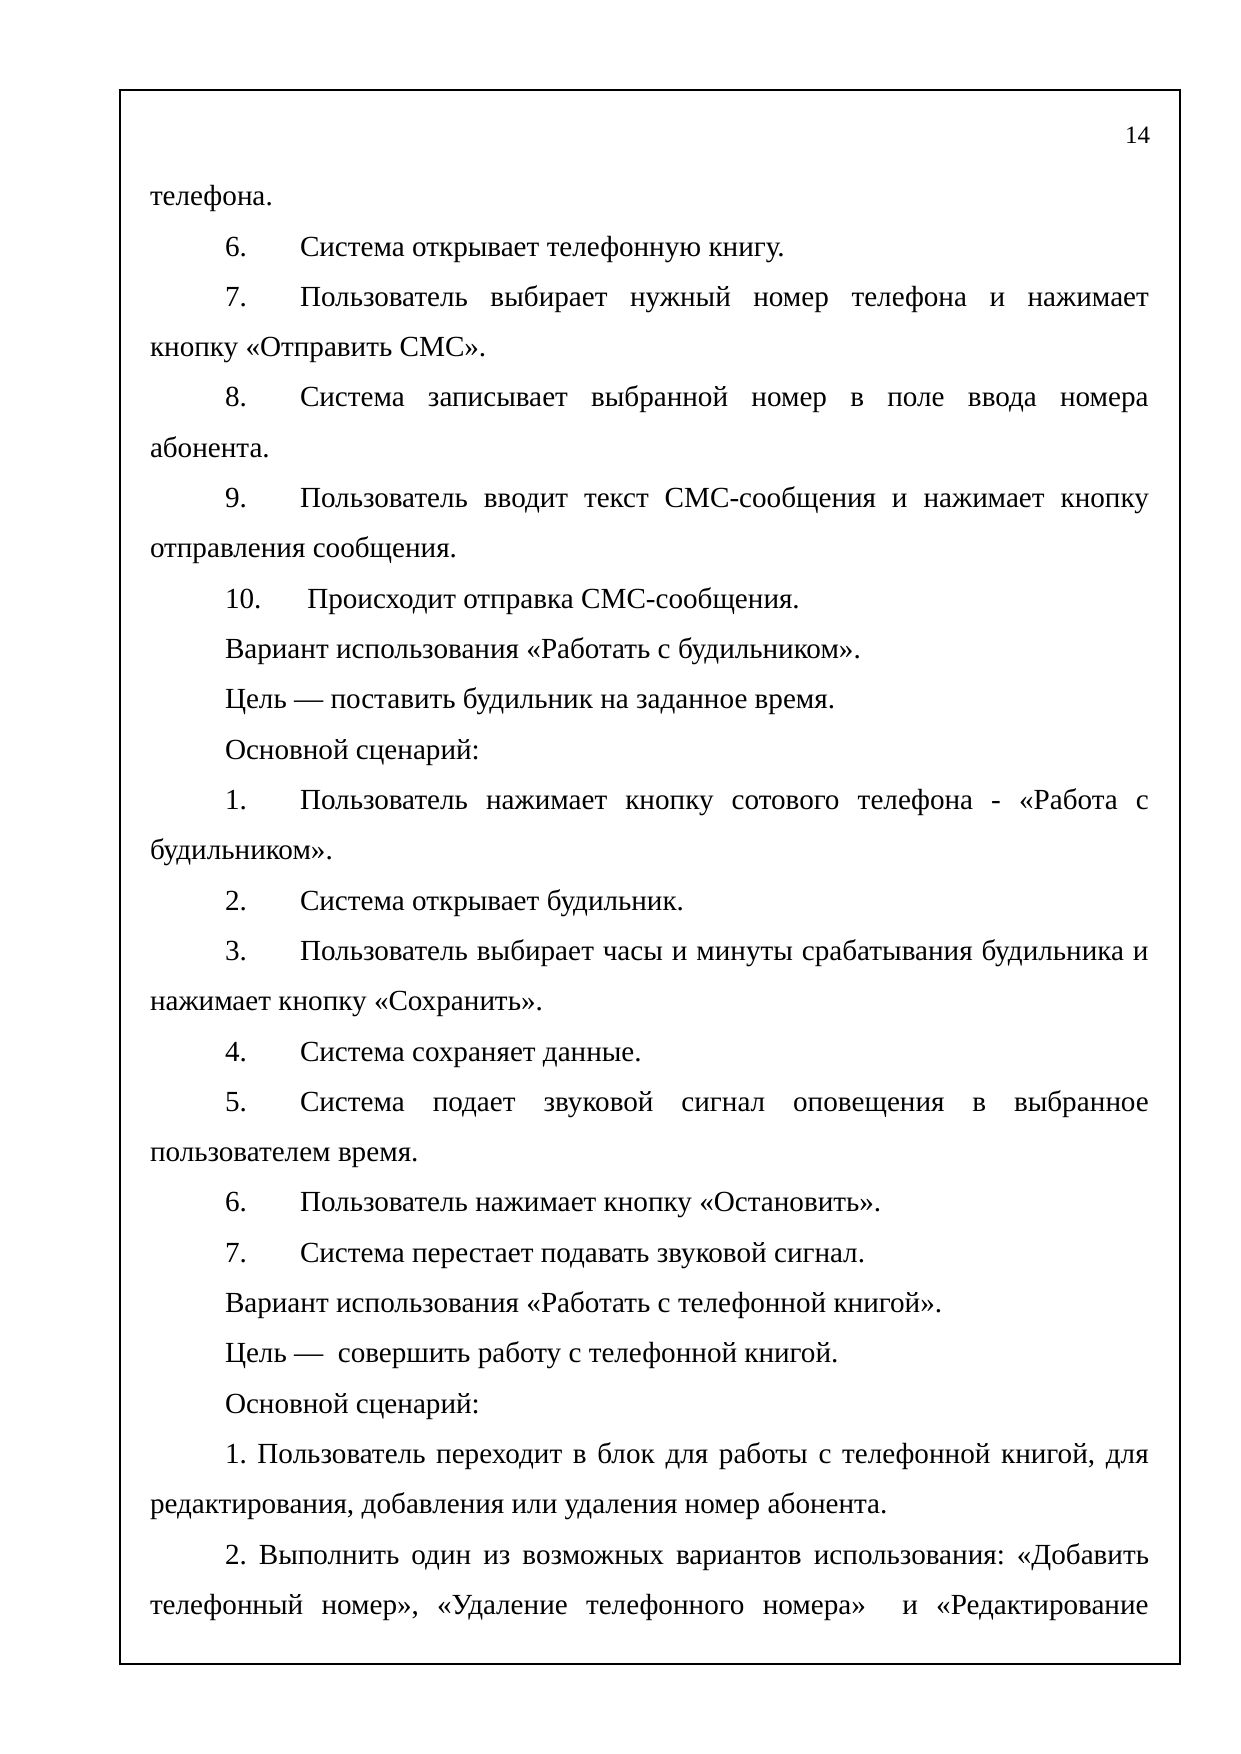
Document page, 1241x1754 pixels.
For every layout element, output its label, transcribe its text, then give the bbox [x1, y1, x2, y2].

list Система сохраняет данные. [150, 1034, 1149, 1067]
list Пользователь нажимает кнопку «Остановить». [150, 1184, 1149, 1218]
text 1. Пользователь переходит в блок для работы с телефонной книгой, для редактирования, добавления или удаления номер абонента. [150, 1436, 1149, 1520]
text Основной сценарий: [150, 1386, 1149, 1419]
text Цель — поставить будильник на заданное время. [150, 681, 1149, 715]
list Происходит отправка СМС-сообщения. [150, 581, 1149, 614]
text Вариант использования «Работать с телефонной книгой». [150, 1285, 1149, 1319]
list Пользователь вводит текст СМС-сообщения и нажимает кнопку отправления сообщения. [150, 480, 1149, 564]
list Система открывает будильник. [150, 883, 1149, 916]
list телефона. [150, 178, 1149, 212]
list Система открывает телефонную книгу. [150, 229, 1149, 262]
list Система перестает подавать звуковой сигнал. [150, 1235, 1149, 1268]
list Пользователь выбирает часы и минуты срабатывания будильника и нажимает кнопку «Сохранить». [150, 933, 1149, 1017]
text Основной сценарий: [150, 732, 1149, 765]
text Вариант использования «Работать с будильником». [150, 631, 1149, 665]
text Цель — совершить работу с телефонной книгой. [150, 1336, 1149, 1369]
list Пользователь нажимает кнопку сотового телефона - «Работа с будильником». [150, 782, 1149, 866]
text 2. Выполнить один из возможных вариантов использования: «Добавить телефонный номер», «Удаление телефонного номера» и «Редактирование [150, 1537, 1149, 1621]
list Система подает звуковой сигнал оповещения в выбранное пользователем время. [150, 1084, 1149, 1168]
list Пользователь выбирает нужный номер телефона и нажимает кнопку «Отправить СМС». [150, 279, 1149, 363]
list Система записывает выбранной номер в поле ввода номера абонента. [150, 379, 1149, 463]
